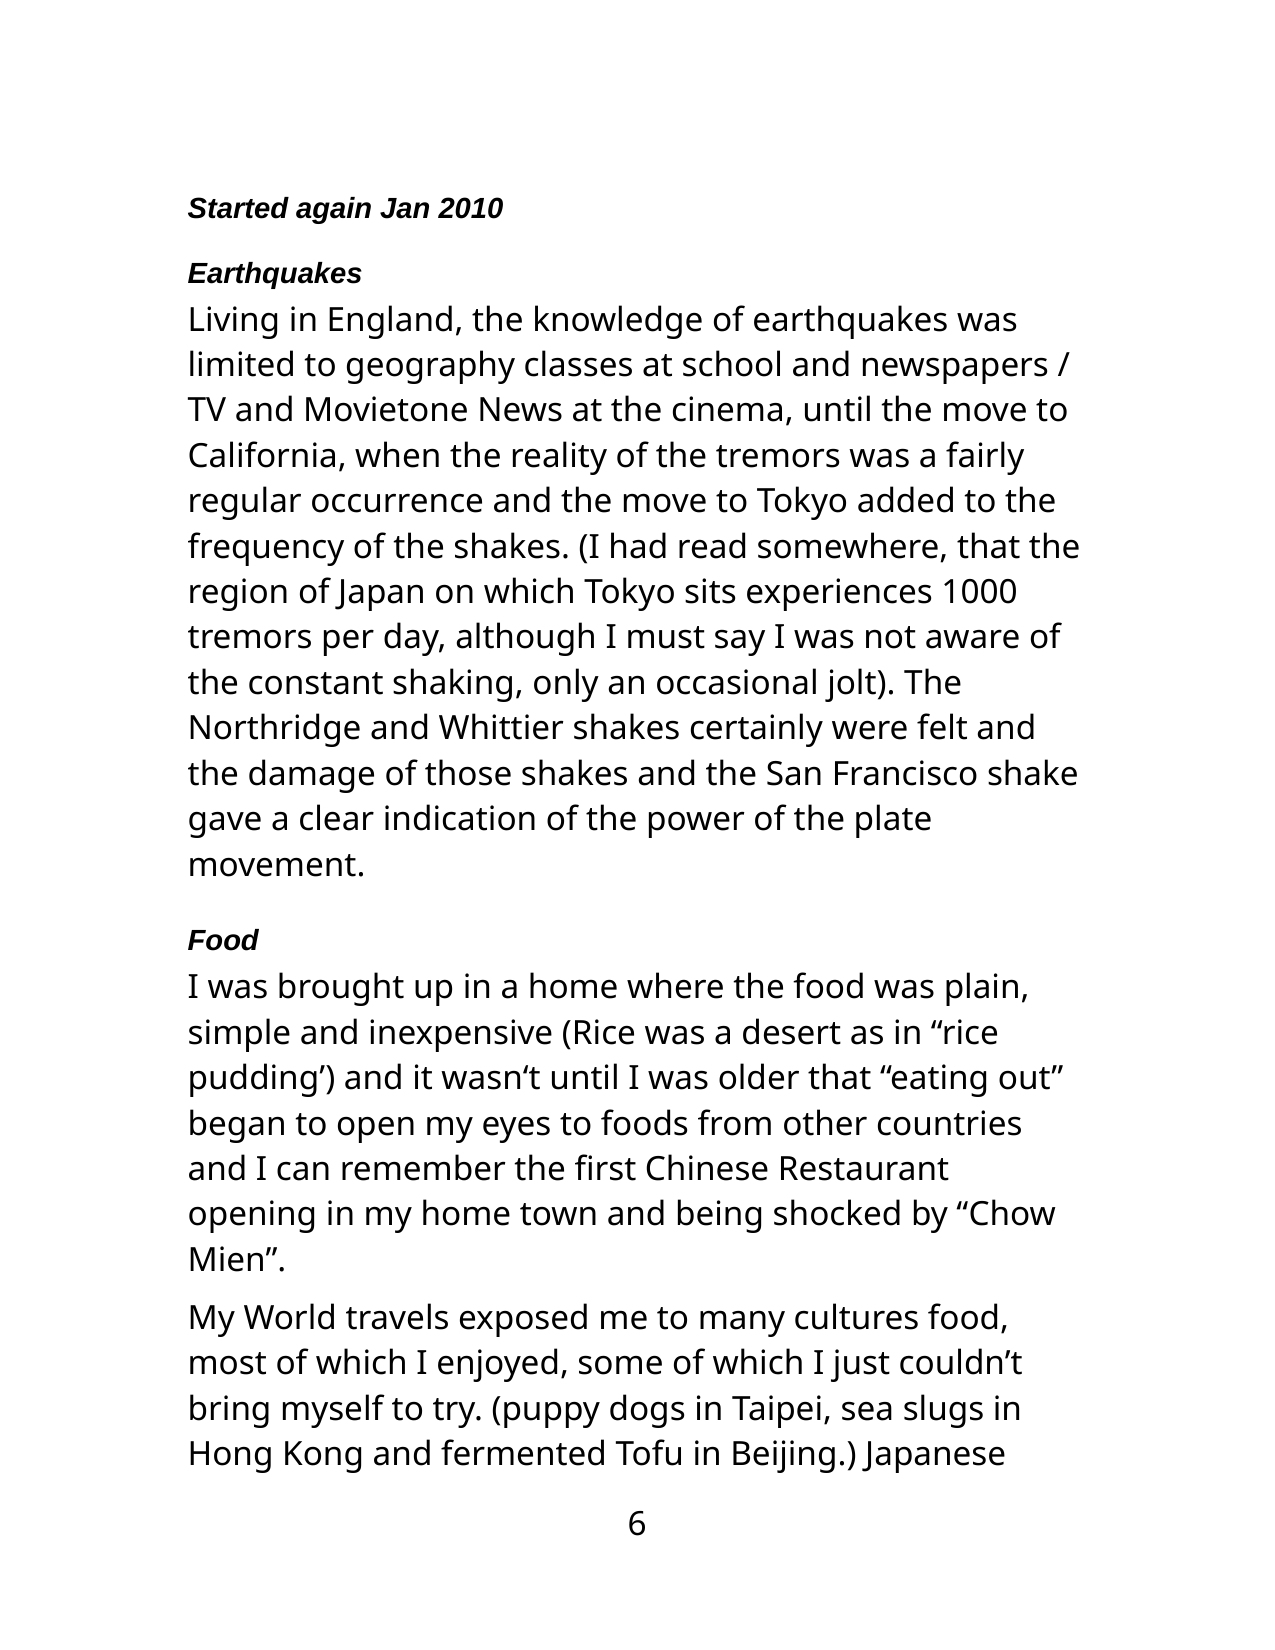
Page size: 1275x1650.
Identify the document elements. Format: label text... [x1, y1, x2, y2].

subtitle Started again Jan 2010 [187, 191, 1087, 224]
text My World travels exposed me to many cultures food, most of which I enjoyed, some of which I just couldn’t bring myself to try. (puppy dogs in Taipei, sea slugs in Hong Kong and fermented Tofu in Beijing.) Japanese [187, 1293, 1087, 1475]
subtitle Earthquakes [187, 256, 1087, 289]
text I was brought up in a home where the food was plain, simple and inexpensive (Rice was a desert as in “rice pudding’) and it wasn‘t until I was older that “eating out” began to open my eyes to foods from other countries and I can remember the first Chinese Restaurant opening in my home town and being shocked by “Chow Mien”. [187, 963, 1087, 1281]
text Living in England, the knowledge of earthquakes was limited to geography classes at school and newspapers / TV and Movietone News at the cinema, until the move to California, when the reality of the tremors was a fairly regular occurrence and the move to Tokyo added to the frequency of the shakes. (I had read somewhere, that the region of Japan on which Tokyo sits experiences 1000 tremors per day, although I must say I was not aware of the constant shaking, only an occasional jolt). The Northridge and Whittier shakes certainly were felt and the damage of those shakes and the San Francisco shake gave a clear indication of the power of the plate movement. [187, 295, 1087, 886]
subtitle Food [187, 923, 1087, 957]
